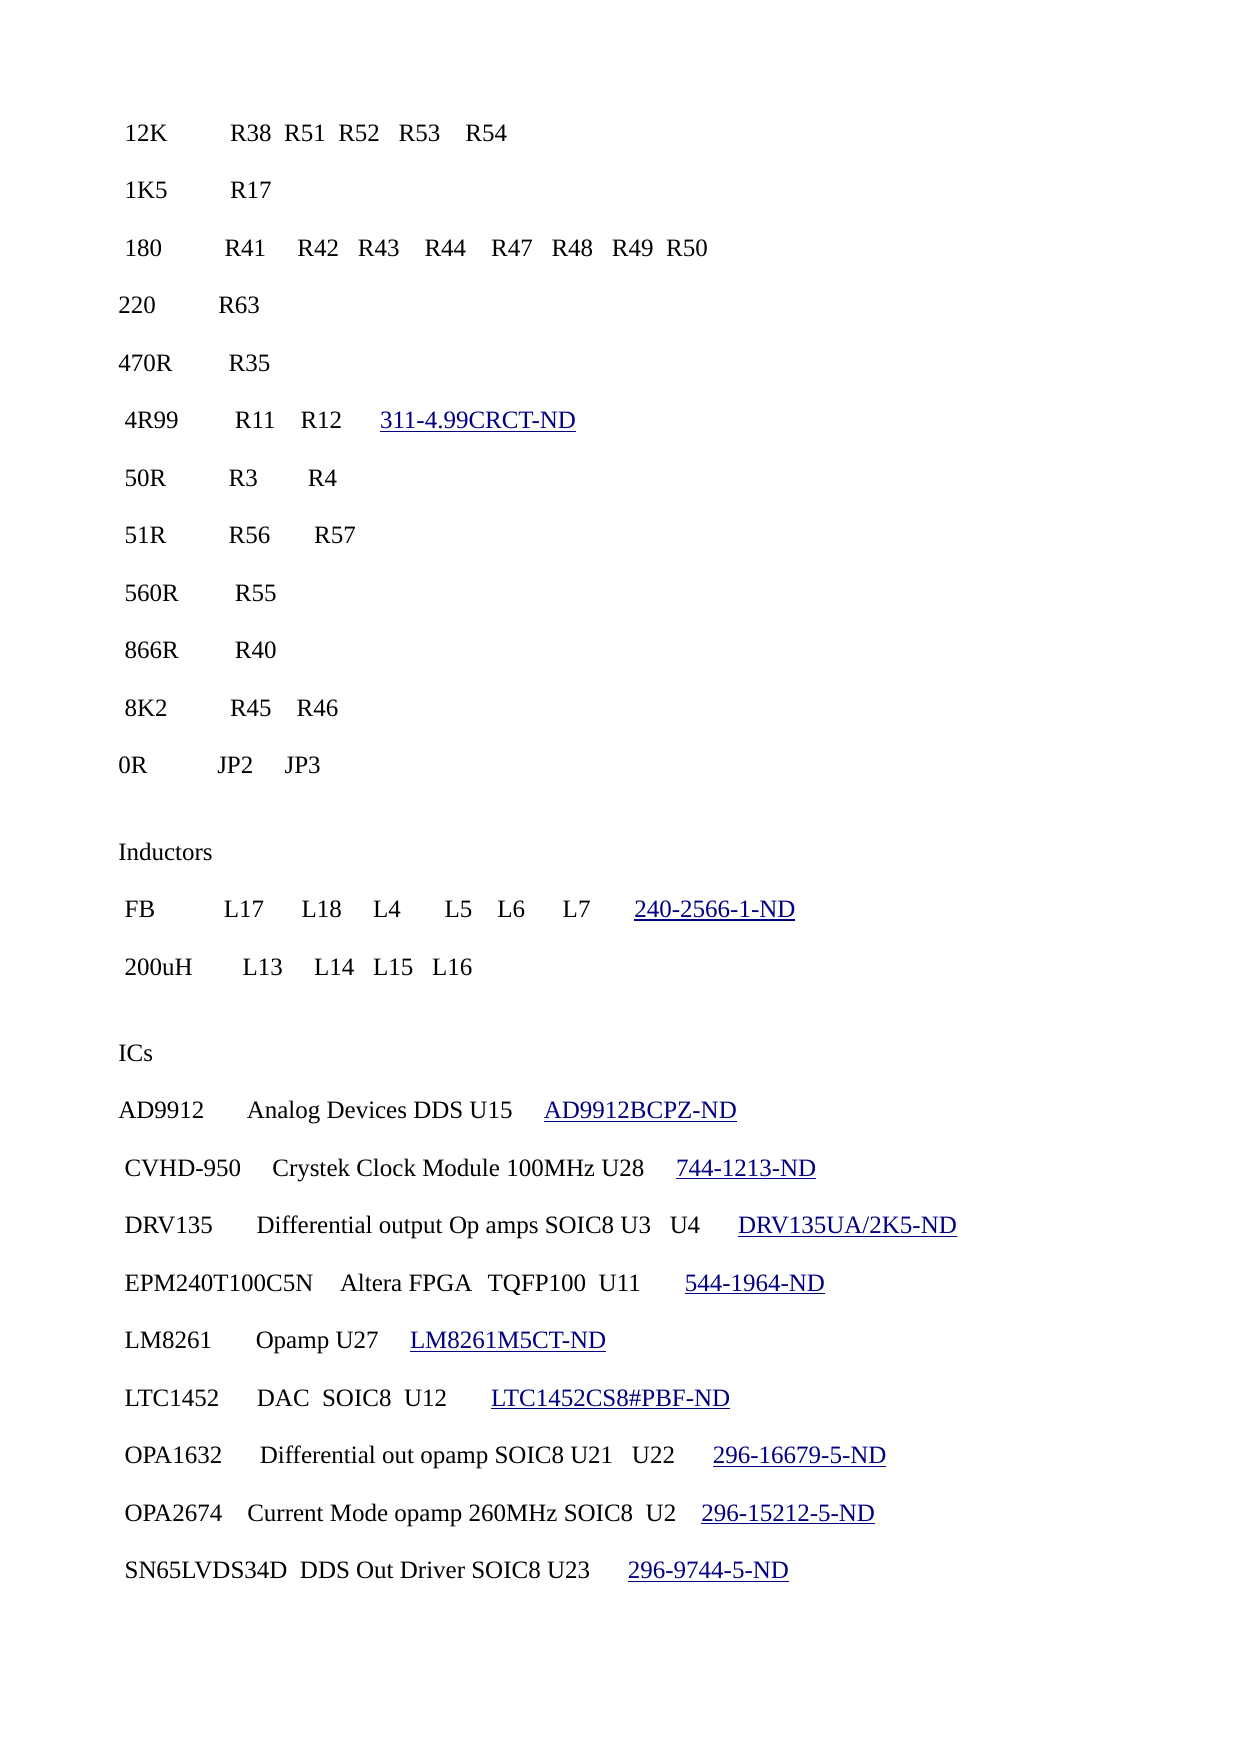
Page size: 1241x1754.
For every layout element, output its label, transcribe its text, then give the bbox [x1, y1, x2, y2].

text 866R R40 [118, 636, 1122, 664]
text 12K R38 R51 R52 R53 R54 [118, 118, 1122, 147]
text 470R R35 [118, 348, 1122, 377]
text DRV135 Differential output Op amps SOIC8 U3 U4 DRV135UA/2K5-ND [118, 1211, 1122, 1239]
text LTC1452 DAC SOIC8 U12 LTC1452CS8#PBF-ND [118, 1383, 1122, 1412]
text 50R R3 R4 [118, 463, 1122, 492]
text 220 R63 [118, 291, 1122, 319]
text SN65LVDS34D DDS Out Driver SOIC8 U23 296-9744-5-ND [118, 1556, 1122, 1584]
text 51R R56 R57 [118, 521, 1122, 549]
text 560R R55 [118, 578, 1122, 607]
text 200uH L13 L14 L15 L16 [118, 952, 1122, 981]
text 180 R41 R42 R43 R44 R47 R48 R49 R50 [118, 233, 1122, 262]
text Inductors [118, 837, 1122, 866]
text AD9912 Analog Devices DDS U15 AD9912BCPZ-ND [118, 1096, 1122, 1124]
text OPA2674 Current Mode opamp 260MHz SOIC8 U2 296-15212-5-ND [118, 1498, 1122, 1527]
text ICs [118, 1038, 1122, 1067]
text 4R99 R11 R12 311-4.99CRCT-ND [118, 406, 1122, 434]
text 8K2 R45 R46 [118, 693, 1122, 722]
text CVHD-950 Crystek Clock Module 100MHz U28 744-1213-ND [118, 1153, 1122, 1182]
text 1K5 R17 [118, 176, 1122, 204]
text EPM240T100C5N Altera FPGA TQFP100 U11 544-1964-ND [118, 1268, 1122, 1297]
text OPA1632 Differential out opamp SOIC8 U21 U22 296-16679-5-ND [118, 1441, 1122, 1469]
text FB L17 L18 L4 L5 L6 L7 240-2566-1-ND [118, 894, 1122, 923]
text LM8261 Opamp U27 LM8261M5CT-ND [118, 1326, 1122, 1354]
text 0R JP2 JP3 [118, 751, 1122, 779]
